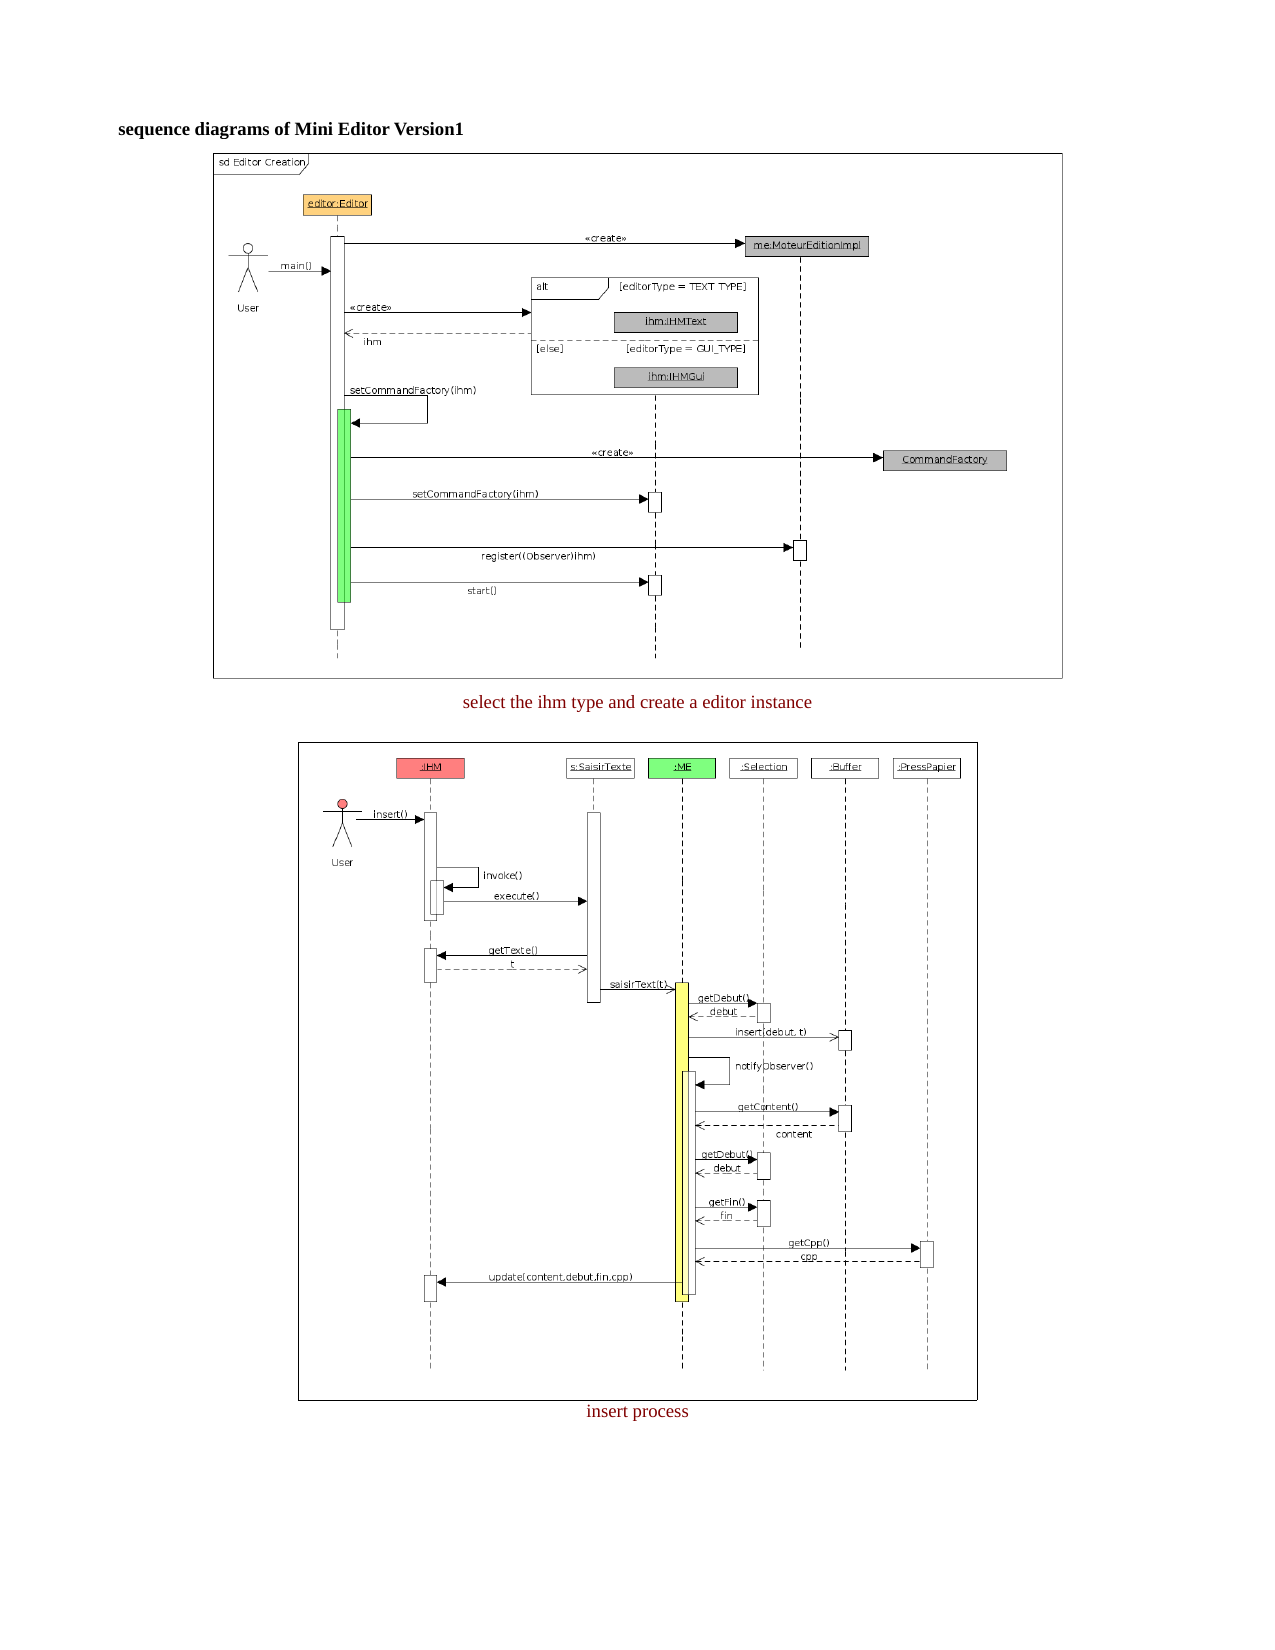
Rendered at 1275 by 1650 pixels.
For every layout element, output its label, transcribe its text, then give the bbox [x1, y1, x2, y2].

text sequence diagrams of Mini Editor Version1 [118, 118, 1157, 140]
text insert process [118, 742, 1157, 1421]
text select the ihm type and create a editor instance [118, 140, 1157, 713]
picture [301, 744, 974, 1397]
picture [199, 139, 1076, 692]
